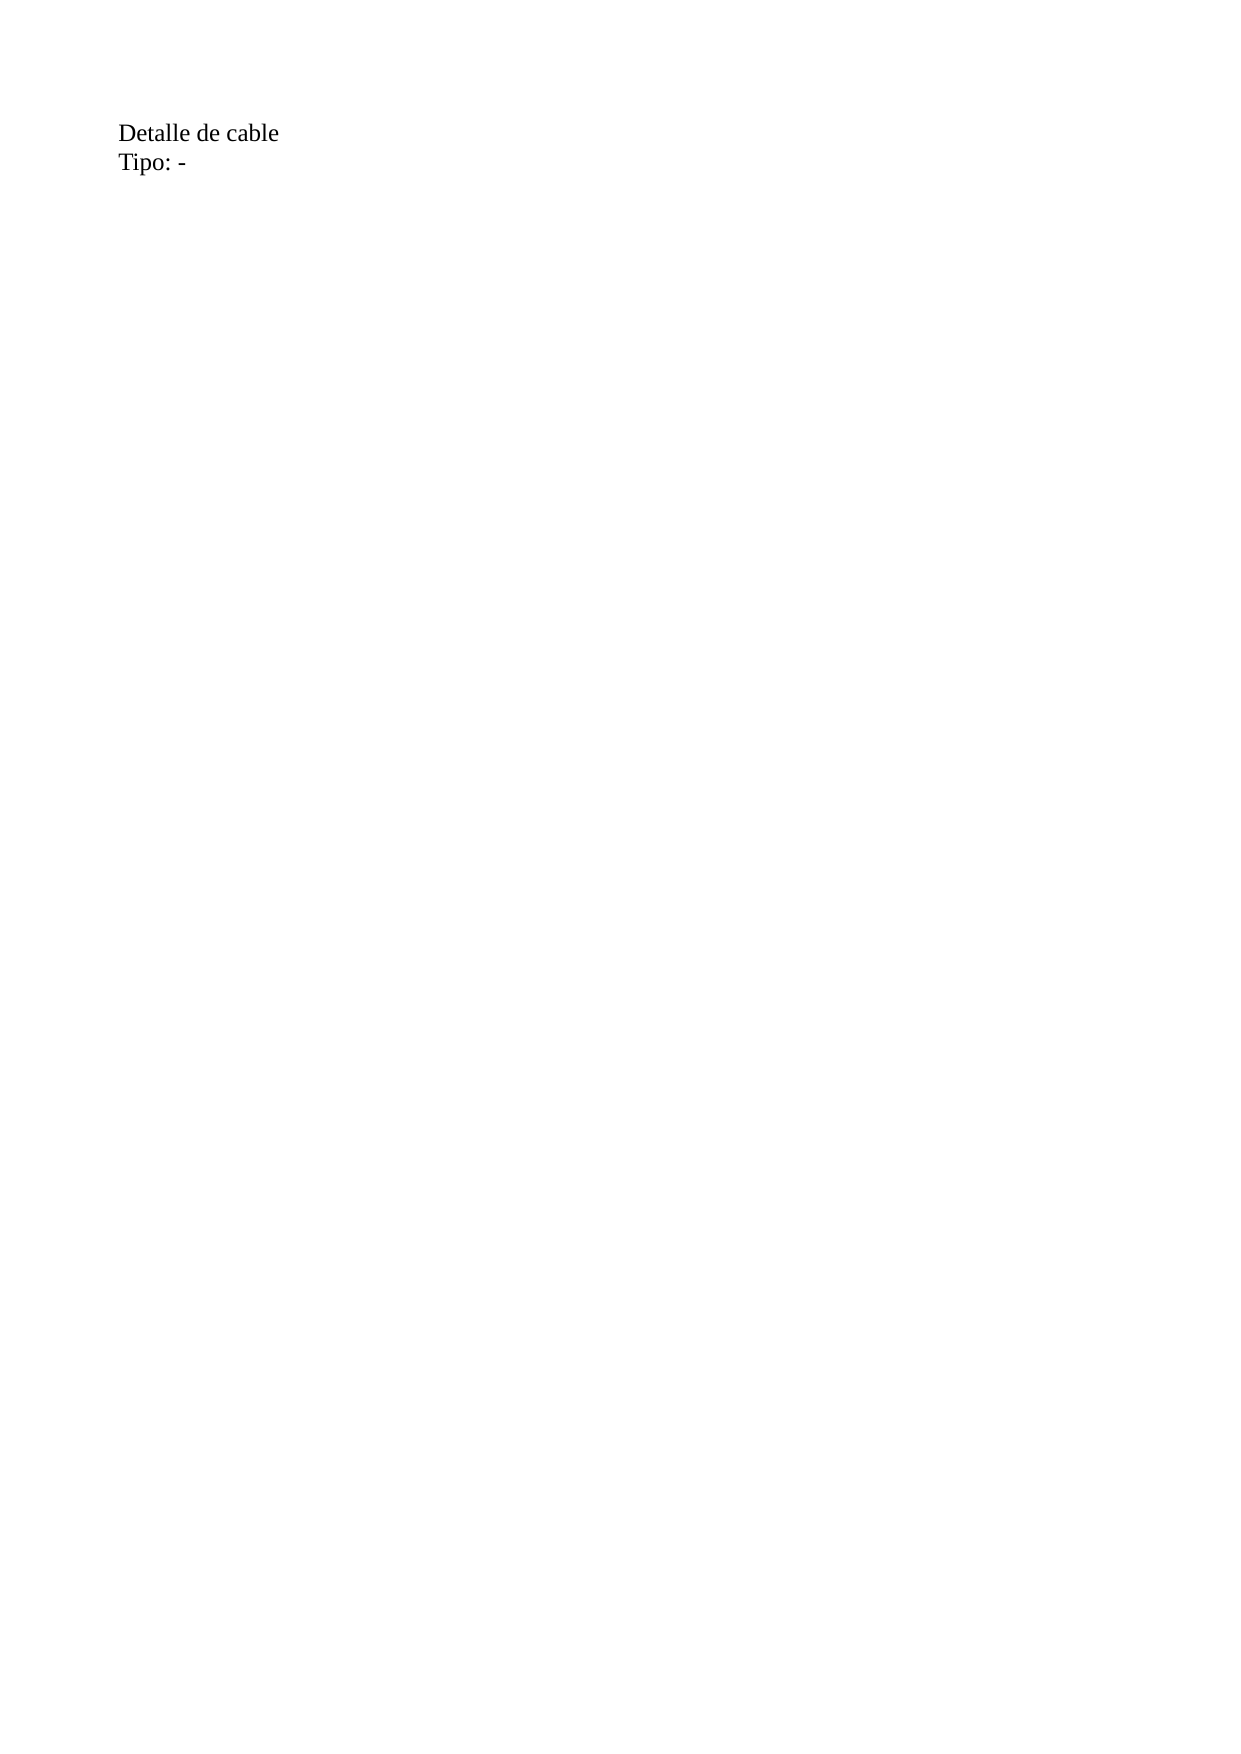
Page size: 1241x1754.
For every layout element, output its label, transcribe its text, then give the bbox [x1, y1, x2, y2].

text Detalle de cable [118, 118, 1122, 147]
text Tipo: - [118, 147, 1122, 176]
